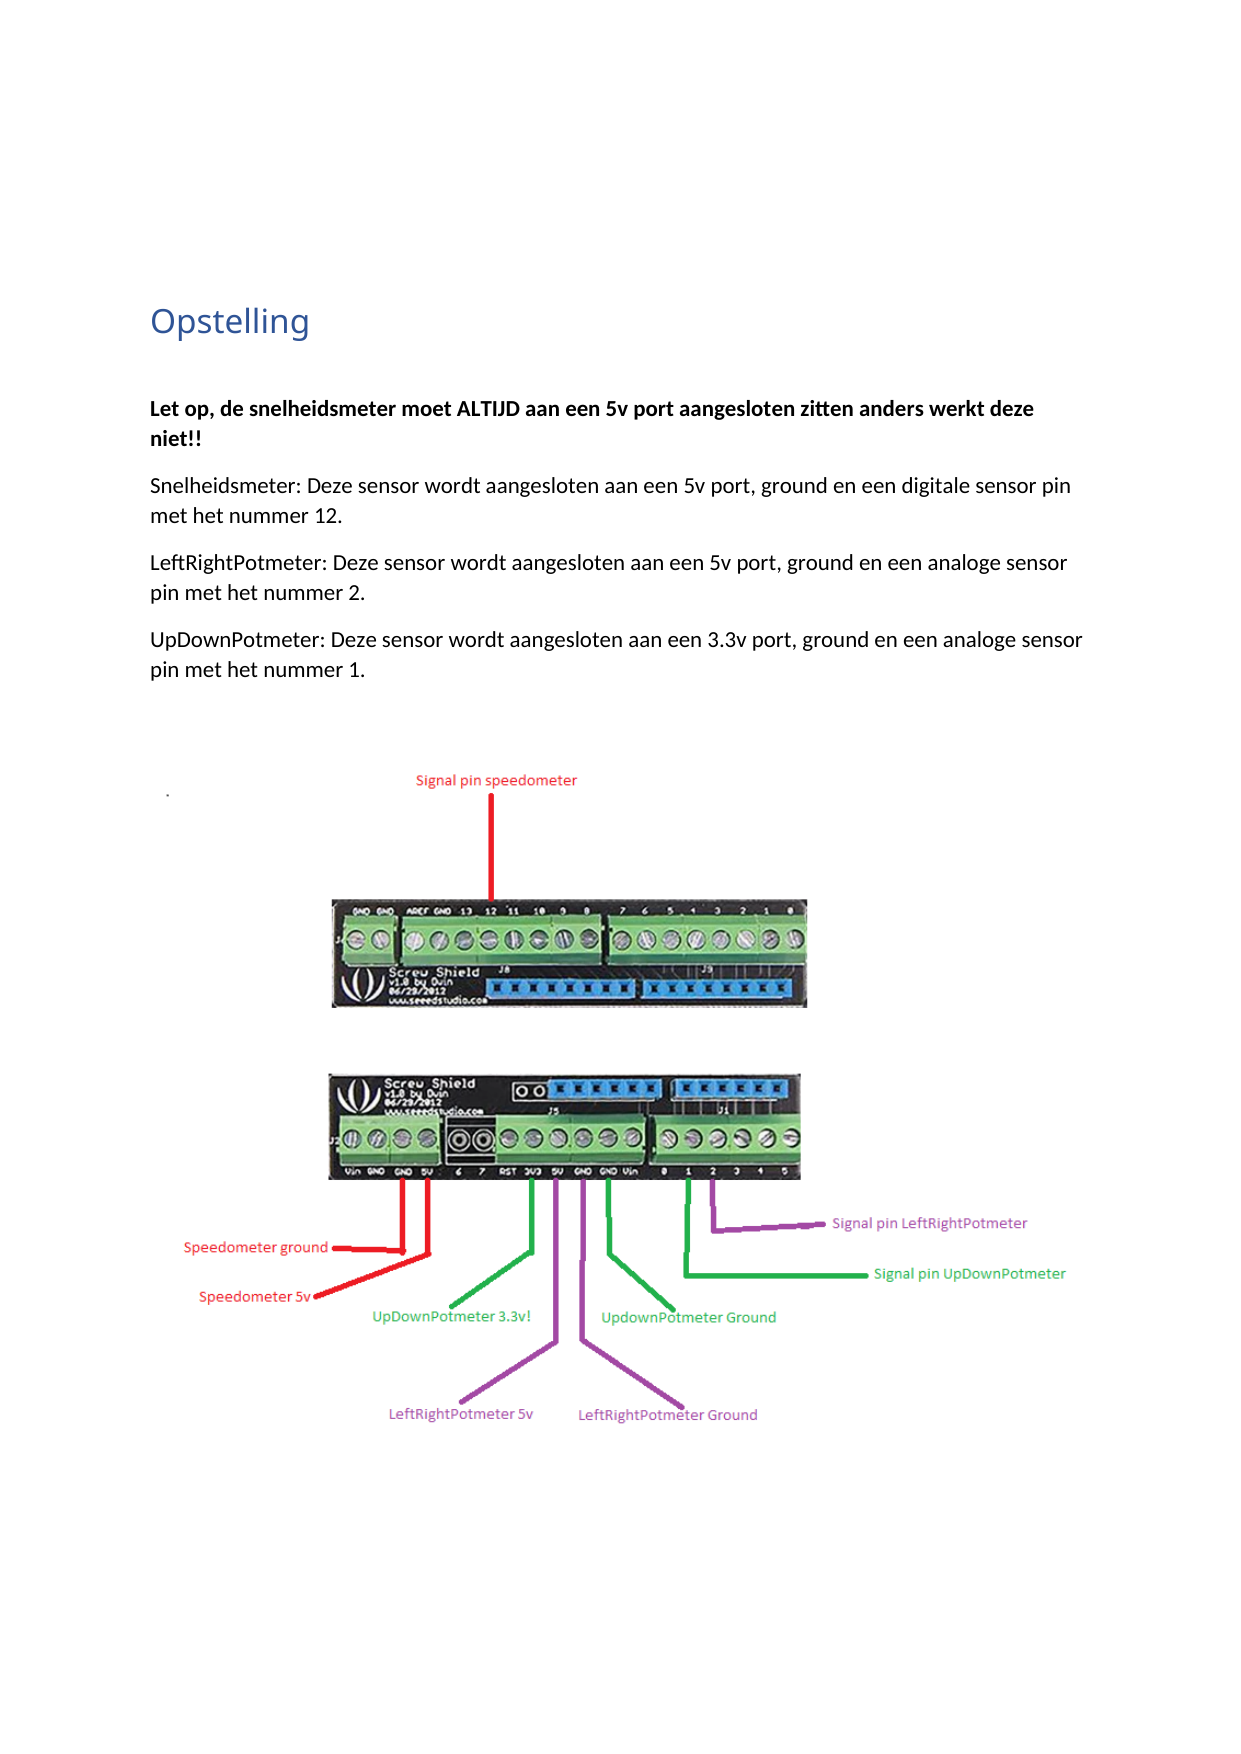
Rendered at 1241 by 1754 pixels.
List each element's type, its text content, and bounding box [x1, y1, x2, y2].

picture [150, 702, 1091, 1522]
text Let op, de snelheidsmeter moet ALTIJD aan een 5v port aangesloten zitten anders werkt deze niet!! [150, 394, 1090, 452]
subtitle Opstelling [150, 298, 1090, 343]
text Snelheidsmeter: Deze sensor wordt aangesloten aan een 5v port, ground en een digitale sensor pin met het nummer 12. [150, 471, 1090, 529]
text LeftRightPotmeter: Deze sensor wordt aangesloten aan een 5v port, ground en een analoge sensor pin met het nummer 2. [150, 548, 1090, 606]
text UpDownPotmeter: Deze sensor wordt aangesloten aan een 3.3v port, ground en een analoge sensor pin met het nummer 1. [150, 625, 1090, 683]
